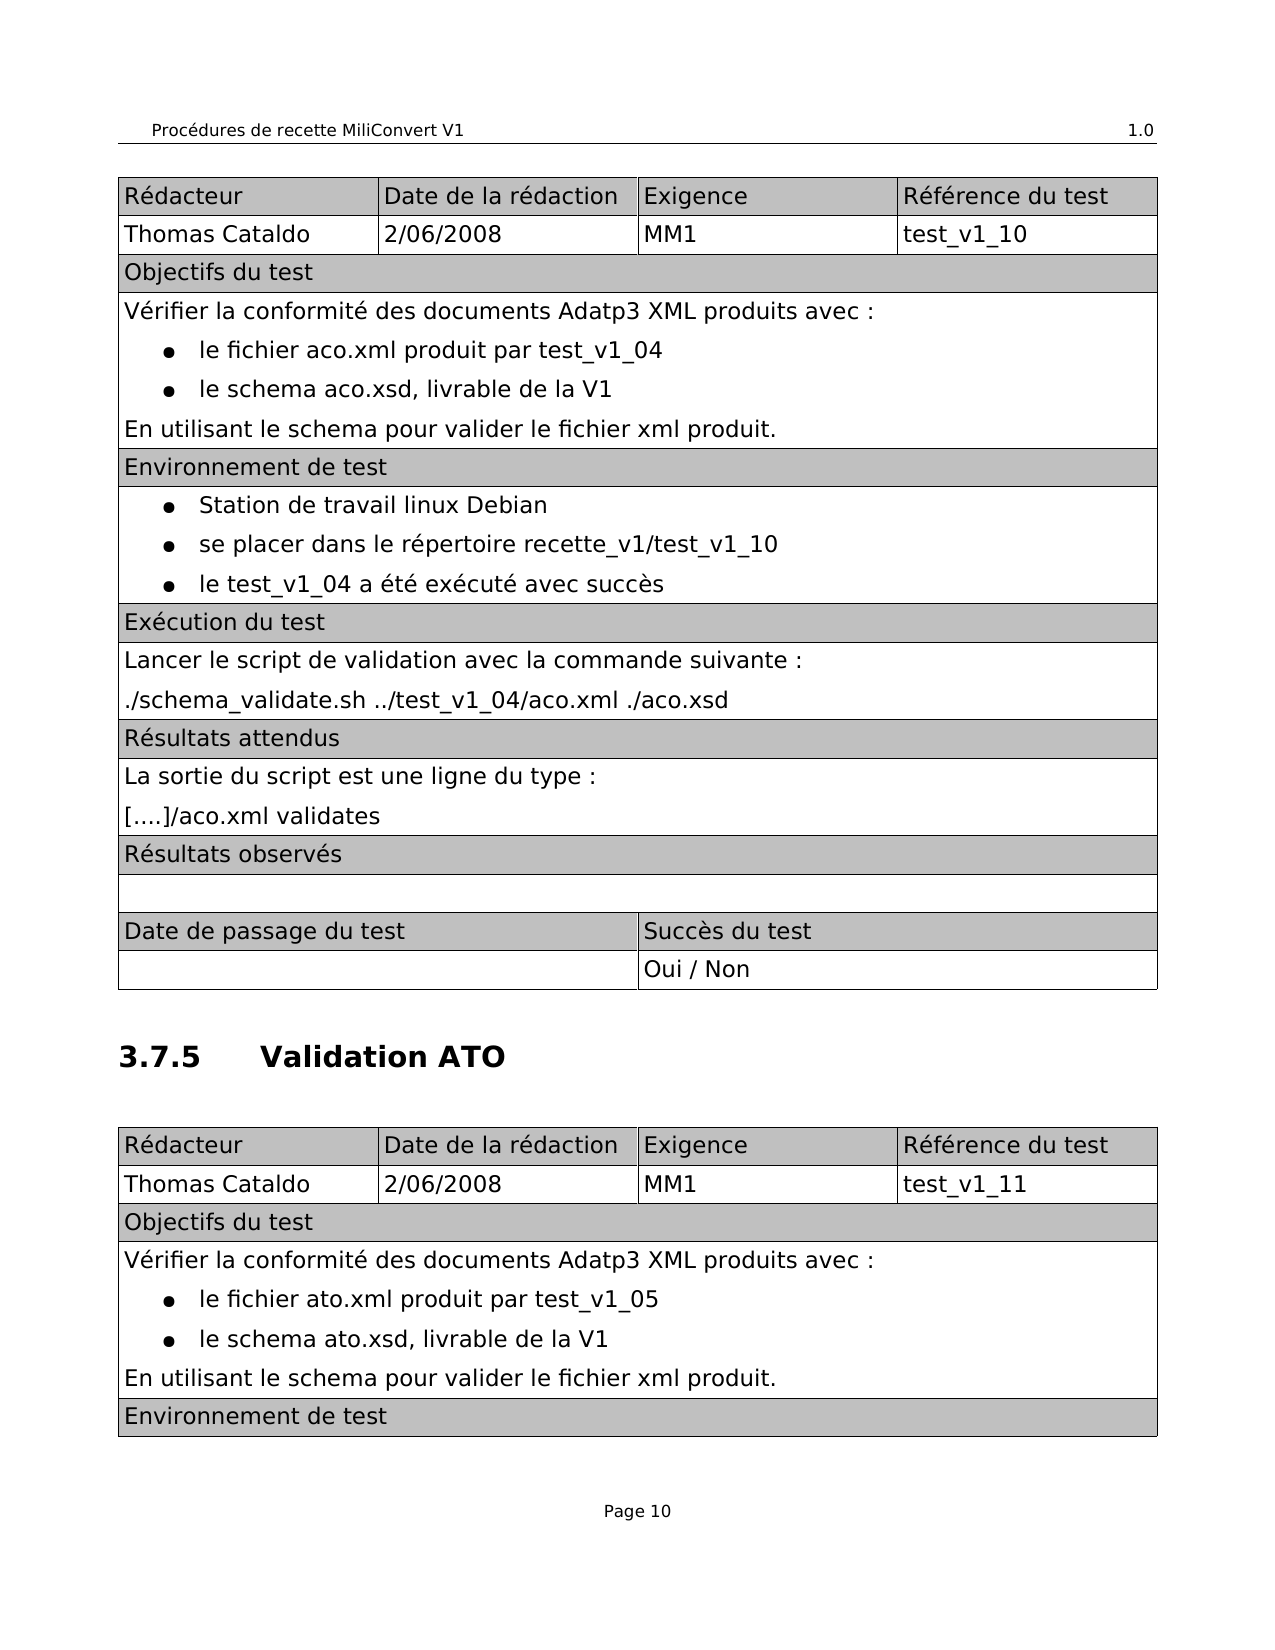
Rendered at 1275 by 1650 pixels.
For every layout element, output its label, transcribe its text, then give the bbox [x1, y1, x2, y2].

table_cell Oui / Non [639, 951, 1157, 989]
table_cell Thomas Cataldo [119, 216, 378, 254]
table_cell Objectifs du test [119, 255, 1157, 292]
table_cell Thomas Cataldo [119, 1166, 378, 1203]
table_cell Exécution du test [119, 604, 1157, 642]
table_header Exigence [639, 1128, 897, 1165]
table_header Exigence [639, 178, 897, 215]
table_cell Vérifier la conformité des documents Adatp3 XML produits avec : le fichier aco.xml produit par test_v1_04 le schema aco.xsd, livrable de la V1 En utilisant le schema pour valider le fichier xml produit. [119, 293, 1157, 448]
table_cell Environnement de test [119, 449, 1157, 486]
subtitle Validation ATO [118, 1041, 1157, 1075]
table_cell Résultats observés [119, 836, 1157, 874]
table_header Rédacteur [119, 178, 378, 215]
table_cell test_v1_11 [898, 1166, 1157, 1203]
table_cell test_v1_10 [898, 216, 1157, 254]
table_header Référence du test [898, 1128, 1157, 1165]
table_cell Station de travail linux Debian se placer dans le répertoire recette_v1/test_v1_10 le test_v1_04 a été exécuté avec succès [119, 487, 1157, 603]
table_cell Environnement de test [119, 1399, 1157, 1436]
table_cell La sortie du script est une ligne du type : [....]/aco.xml validates [119, 759, 1157, 835]
table_header Date de la rédaction [379, 178, 637, 215]
table_cell Succès du test [639, 913, 1157, 950]
table_cell 2/06/2008 [379, 216, 637, 254]
table_cell Lancer le script de validation avec la commande suivante : ./schema_validate.sh ../test_v1_04/aco.xml ./aco.xsd [119, 643, 1157, 719]
table_cell MM1 [639, 216, 897, 254]
table_cell Résultats attendus [119, 720, 1157, 758]
table_cell Date de passage du test [119, 913, 637, 950]
table_header Référence du test [898, 178, 1157, 215]
table_cell [119, 875, 1157, 912]
table_header Date de la rédaction [379, 1128, 637, 1165]
table_cell Objectifs du test [119, 1204, 1157, 1241]
table_header Rédacteur [119, 1128, 378, 1165]
table_cell [119, 951, 637, 989]
table_cell MM1 [639, 1166, 897, 1203]
table_cell 2/06/2008 [379, 1166, 637, 1203]
table_cell Vérifier la conformité des documents Adatp3 XML produits avec : le fichier ato.xml produit par test_v1_05 le schema ato.xsd, livrable de la V1 En utilisant le schema pour valider le fichier xml produit. [119, 1242, 1157, 1398]
